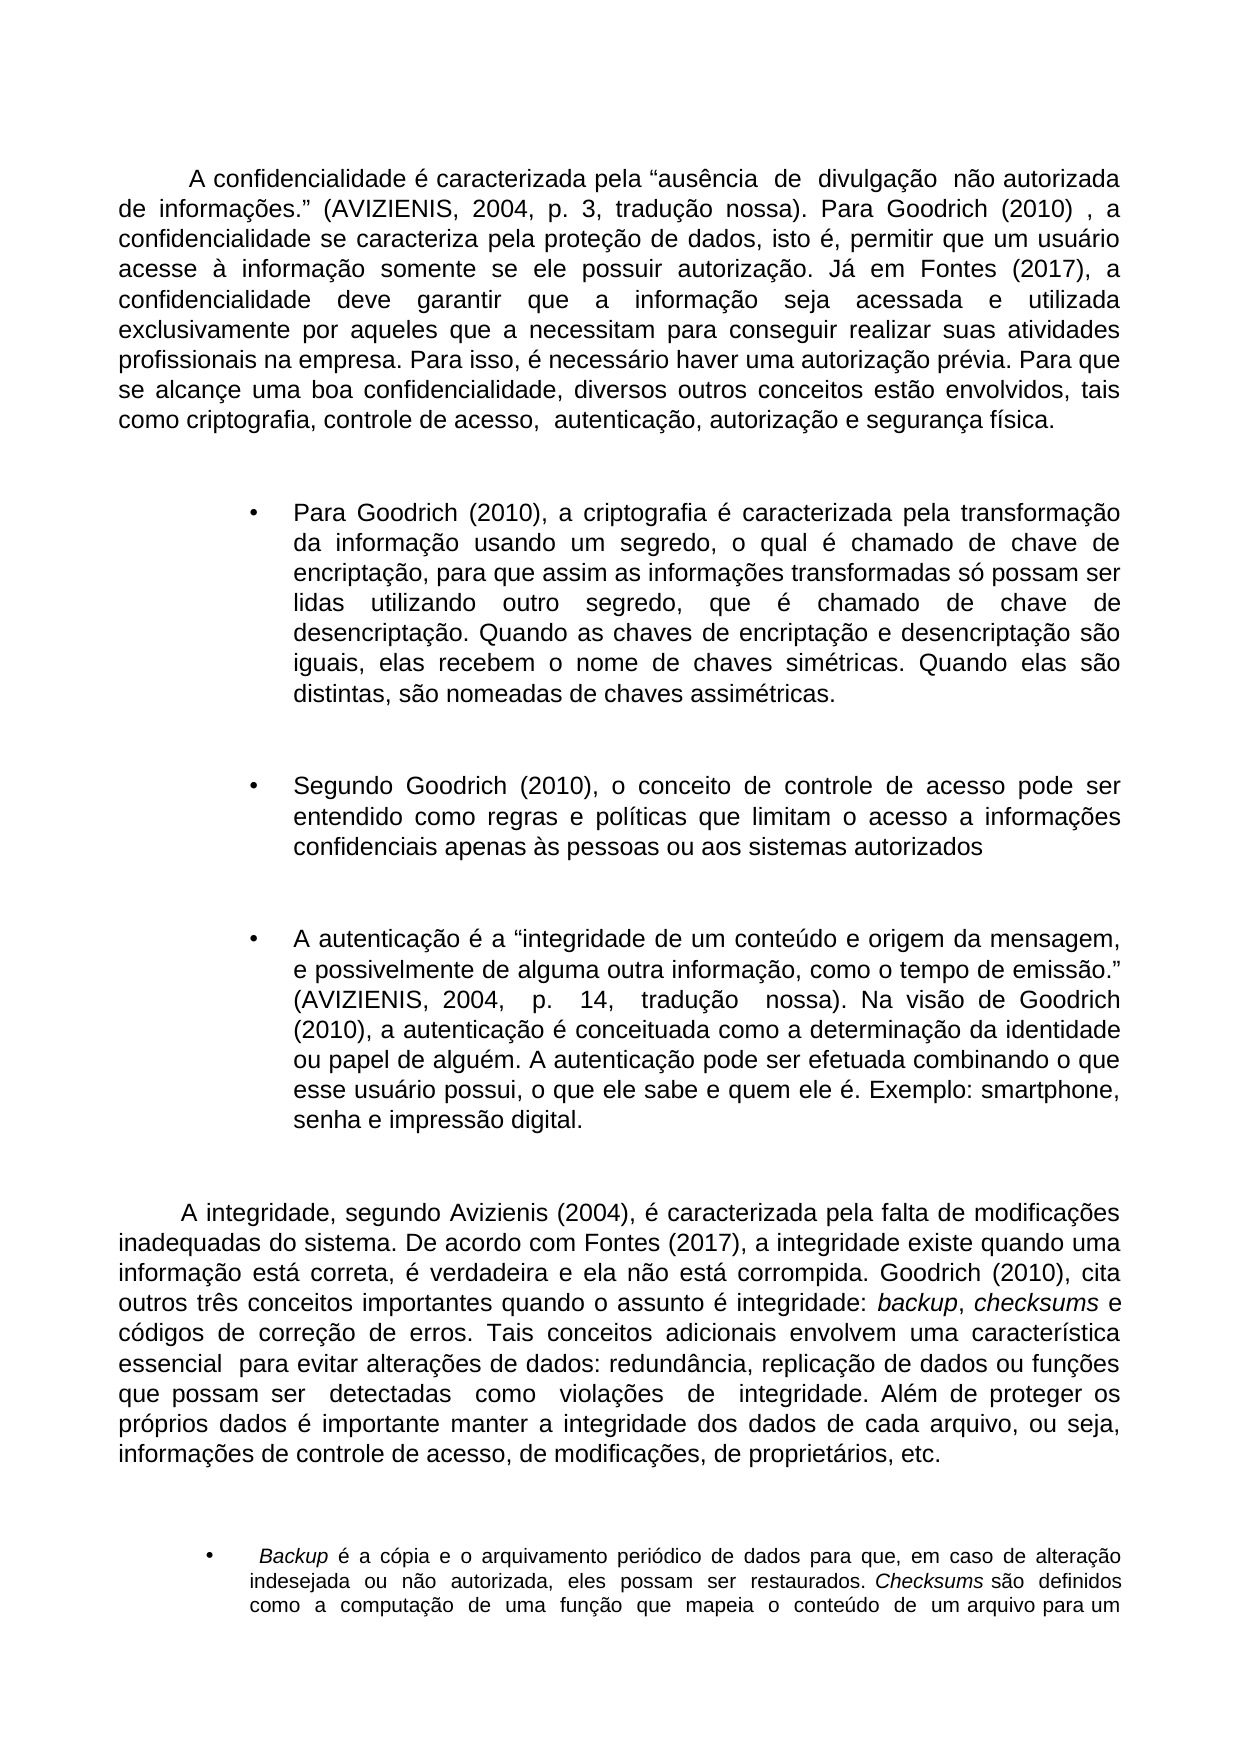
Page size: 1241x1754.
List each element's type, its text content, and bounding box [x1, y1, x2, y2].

list Para Goodrich (2010), a criptografia é caracterizada pela transformação da informação usando um segredo, o qual é chamado de chave de encriptação, para que assim as informações transformadas só possam ser lidas utilizando outro segredo, que é chamado de chave de desencriptação. Quando as chaves de encriptação e desencriptação são iguais, elas recebem o nome de chaves simétricas. Quando elas são distintas, são nomeadas de chaves assimétricas. [249, 498, 1122, 707]
list Segundo Goodrich (2010), o conceito de controle de acesso pode ser entendido como regras e políticas que limitam o acesso a informações confidenciais apenas às pessoas ou aos sistemas autorizados [249, 771, 1122, 860]
text A integridade, segundo Avizienis (2004), é caracterizada pela falta de modificações inadequadas do sistema. De acordo com Fontes (2017), a integridade existe quando uma informação está correta, é verdadeira e ela não está corrompida. Goodrich (2010), cita outros três conceitos importantes quando o assunto é integridade: backup, checksums e códigos de correção de erros. Tais conceitos adicionais envolvem uma característica essencial para evitar alterações de dados: redundância, replicação de dados ou funções que possam ser detectadas como violações de integridade. Além de proteger os próprios dados é importante manter a integridade dos dados de cada arquivo, ou seja, informações de controle de acesso, de modificações, de proprietários, etc. [118, 1198, 1122, 1468]
list A autenticação é a “integridade de um conteúdo e origem da mensagem, e possivelmente de alguma outra informação, como o tempo de emissão.” (AVIZIENIS, 2004, p. 14, tradução nossa). Na visão de Goodrich (2010), a autenticação é conceituada como a determinação da identidade ou papel de alguém. A autenticação pode ser efetuada combinando o que esse usuário possui, o que ele sabe e quem ele é. Exemplo: smartphone, senha e impressão digital. [249, 924, 1122, 1134]
text A confidencialidade é caracterizada pela “ausência de divulgação não autorizada de informações.” (AVIZIENIS, 2004, p. 3, tradução nossa). Para Goodrich (2010) , a confidencialidade se caracteriza pela proteção de dados, isto é, permitir que um usuário acesse à informação somente se ele possuir autorização. Já em Fontes (2017), a confidencialidade deve garantir que a informação seja acessada e utilizada exclusivamente por aqueles que a necessitam para conseguir realizar suas atividades profissionais na empresa. Para isso, é necessário haver uma autorização prévia. Para que se alcançe uma boa confidencialidade, diversos outros conceitos estão envolvidos, tais como criptografia, controle de acesso, autenticação, autorização e segurança física. [118, 164, 1122, 434]
list Backup é a cópia e o arquivamento periódico de dados para que, em caso de alteração indesejada ou não autorizada, eles possam ser restaurados. Checksums são definidos como a computação de uma função que mapeia o conteúdo de um arquivo para um [206, 1544, 1122, 1617]
